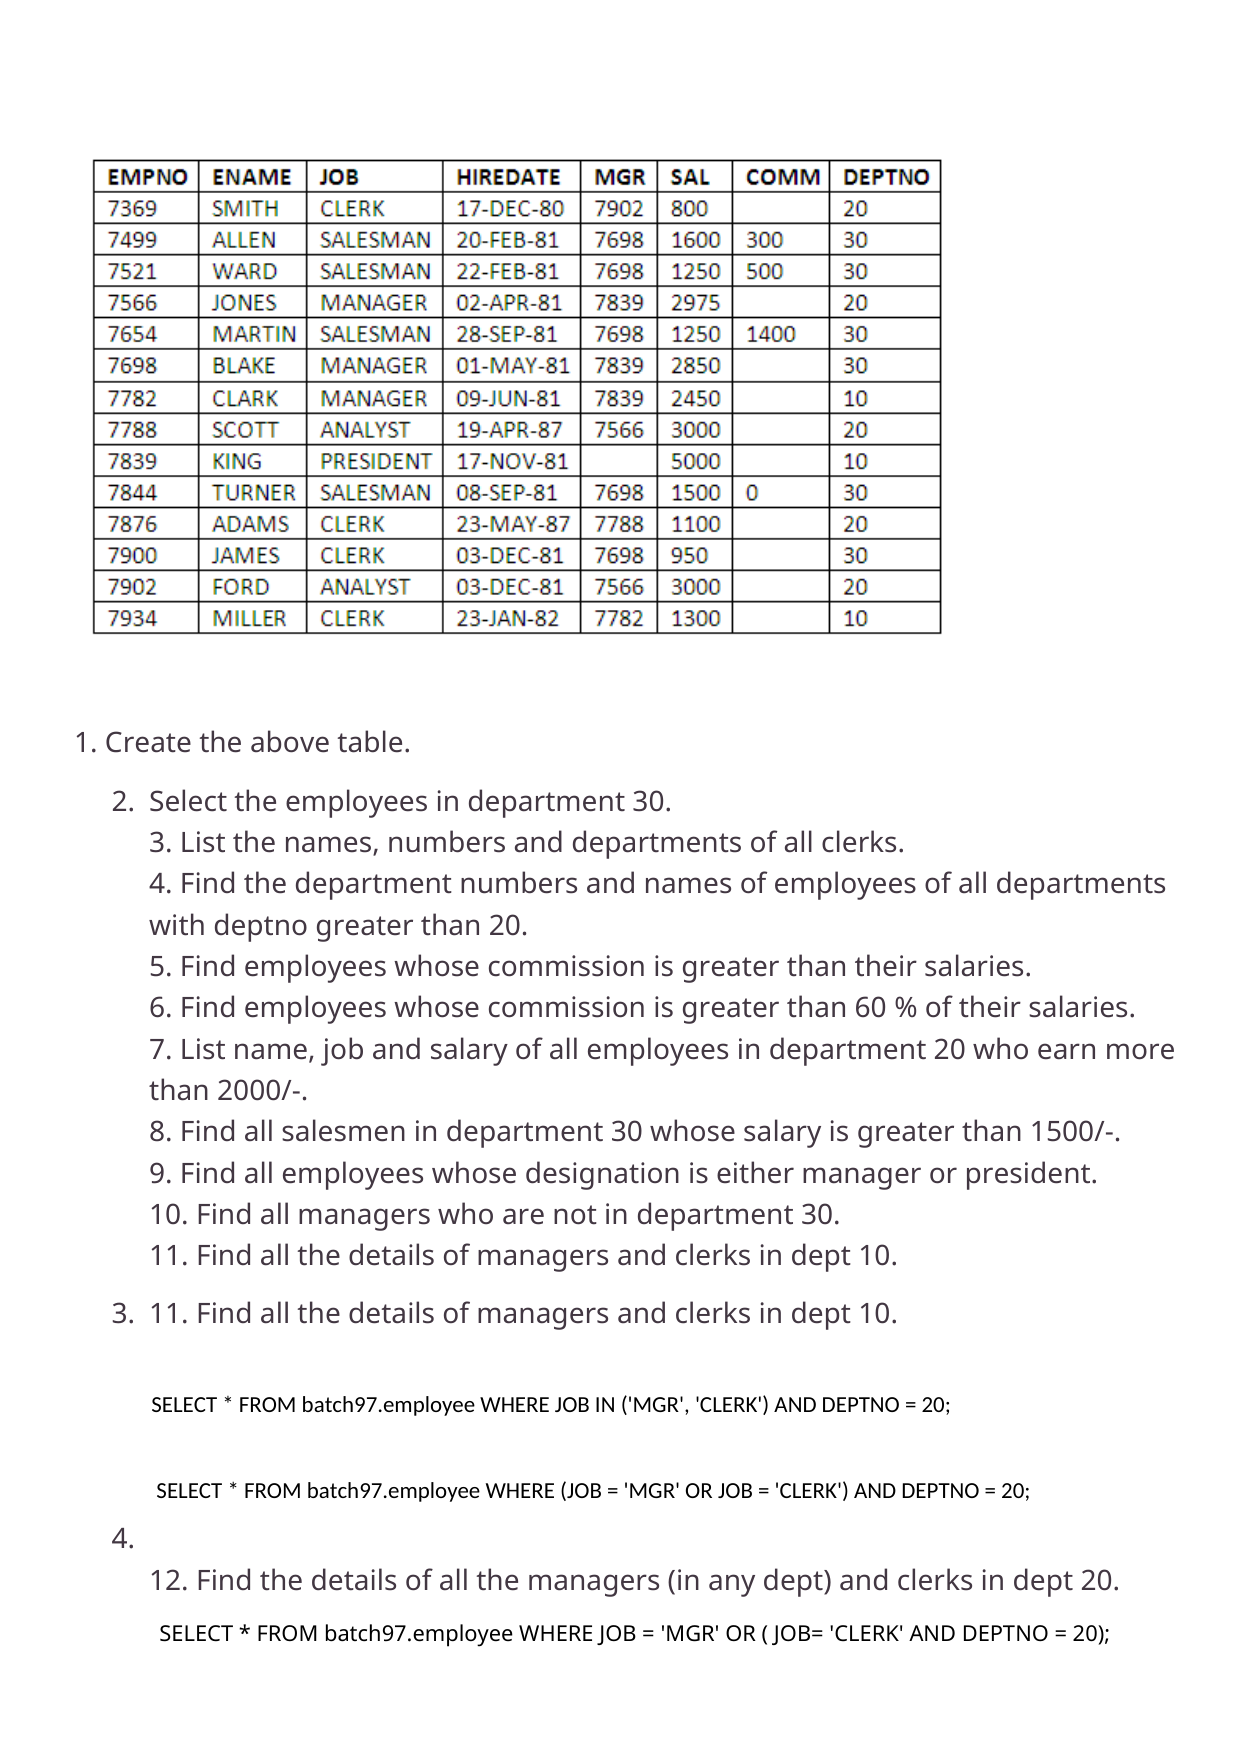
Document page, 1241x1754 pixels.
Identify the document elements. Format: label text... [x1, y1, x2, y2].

list Select the employees in department 30. 3. List the names, numbers and departments of all clerks. 4. Find the department numbers and names of employees of all departments with deptno greater than 20. 5. Find employees whose commission is greater than their salaries. 6. Find employees whose commission is greater than 60 % of their salaries. 7. List name, job and salary of all employees in department 20 who earn more than 2000/-. 8. Find all salesmen in department 30 whose salary is greater than 1500/-. 9. Find all employees whose designation is either manager or president. 10. Find all managers who are not in department 30. 11. Find all the details of managers and clerks in dept 10. [111, 781, 1181, 1274]
text SELECT * FROM batch97.employee WHERE (JOB = 'MGR' OR JOB = 'CLERK') AND DEPTNO = 20; [74, 1476, 1181, 1504]
text SELECT * FROM batch97.employee WHERE JOB = 'MGR' OR ( JOB= 'CLERK' AND DEPTNO = 20); [74, 1618, 1181, 1648]
list 12. Find the details of all the managers (in any dept) and clerks in dept 20. [111, 1518, 1181, 1598]
picture [73, 150, 962, 653]
text 1. Create the above table. [74, 723, 1181, 761]
list 11. Find all the details of managers and clerks in dept 10. [111, 1294, 1181, 1332]
text SELECT * FROM batch97.employee WHERE JOB IN ('MGR', 'CLERK') AND DEPTNO = 20; [74, 1390, 1181, 1418]
